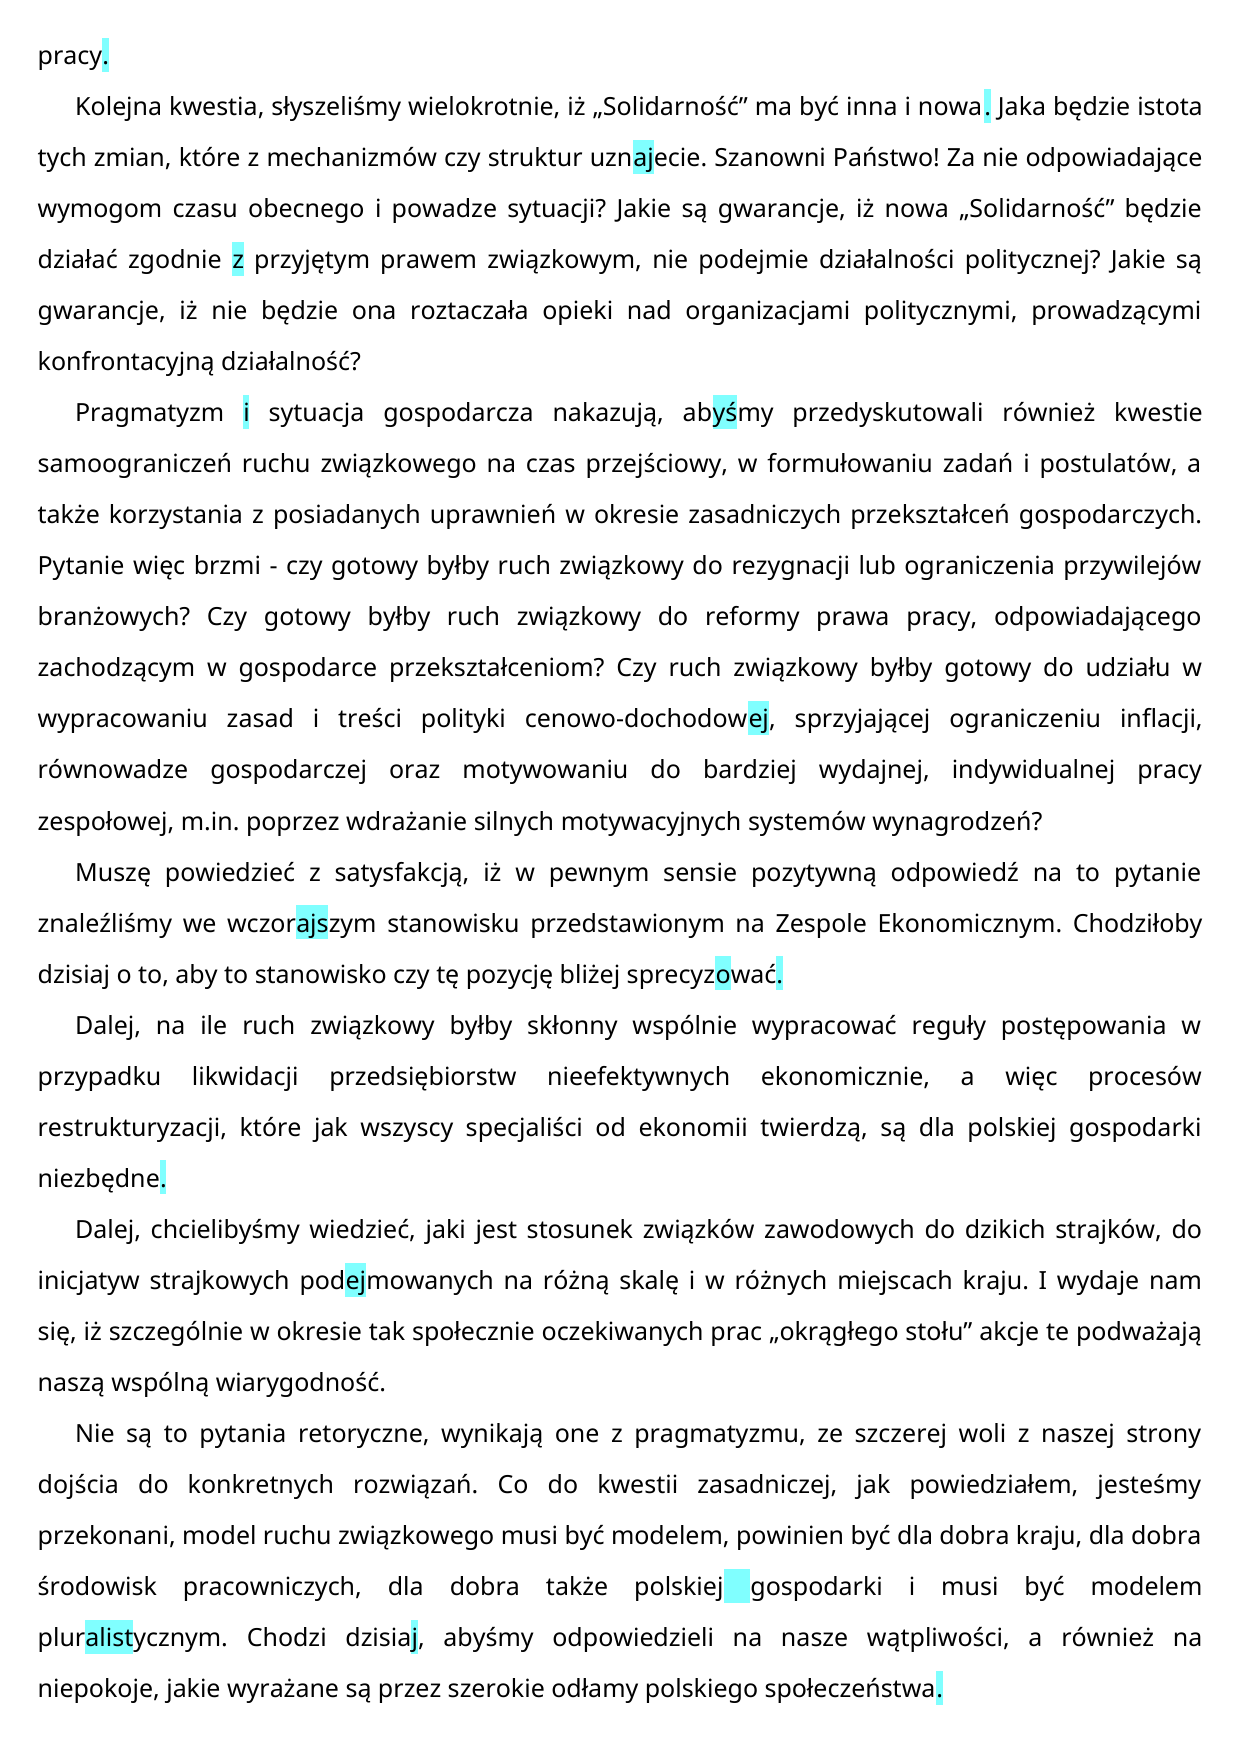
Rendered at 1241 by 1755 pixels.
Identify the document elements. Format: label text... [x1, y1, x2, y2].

text Pragmatyzm i sytuacja gospodarcza nakazują, abyśmy przedyskutowali również kwestie samoograniczeń ruchu związkowego na czas przejściowy, w formułowaniu zadań i postulatów, a także korzystania z posiadanych uprawnień w okresie zasadniczych przekształceń gospodarczych. Pytanie więc brzmi - czy gotowy byłby ruch związkowy do rezygnacji lub ograniczenia przywilejów branżowych? Czy gotowy byłby ruch związkowy do reformy prawa pracy, odpowiadającego zachodzącym w gospodarce przekształceniom? Czy ruch związkowy byłby gotowy do udziału w wypracowaniu zasad i treści polityki cenowo-dochodowej, sprzyjającej ograniczeniu inflacji, równowadze gospodarczej oraz motywowaniu do bardziej wydajnej, indywidualnej pracy zespołowej, m.in. poprzez wdrażanie silnych motywacyjnych systemów wynagrodzeń? [37, 395, 1203, 837]
text Dalej, na ile ruch związkowy byłby skłonny wspólnie wypracować reguły postępowania w przypadku likwidacji przedsiębiorstw nieefektywnych ekonomicznie, a więc procesów restrukturyzacji, które jak wszyscy specjaliści od ekonomii twierdzą, są dla polskiej gospodarki niezbędne. [37, 1007, 1203, 1194]
text Kolejna kwestia, słyszeliśmy wielokrotnie, iż „Solidarność” ma być inna i nowa. Jaka będzie istota tych zmian, które z mechanizmów czy struktur uznajecie. Szanowni Państwo! Za nie odpowiadające wymogom czasu obecnego i powadze sytuacji? Jakie są gwarancje, iż nowa „Solidarność” będzie działać zgodnie z przyjętym prawem związkowym, nie podejmie działalności politycznej? Jakie są gwarancje, iż nie będzie ona roztaczała opieki nad organizacjami politycznymi, prowadzącymi konfrontacyjną działalność? [37, 88, 1203, 378]
text pracy. [37, 37, 1203, 72]
text Muszę powiedzieć z satysfakcją, iż w pewnym sensie pozytywną odpowiedź na to pytanie znaleźliśmy we wczorajszym stanowisku przedstawionym na Zespole Ekonomicznym. Chodziłoby dzisiaj o to, aby to stanowisko czy tę pozycję bliżej sprecyzować. [37, 854, 1203, 990]
text Nie są to pytania retoryczne, wynikają one z pragmatyzmu, ze szczerej woli z naszej strony dojścia do konkretnych rozwiązań. Co do kwestii zasadniczej, jak powiedziałem, jesteśmy przekonani, model ruchu związkowego musi być modelem, powinien być dla dobra kraju, dla dobra środowisk pracowniczych, dla dobra także polskiej gospodarki i musi być modelem pluralistycznym. Chodzi dzisiaj, abyśmy odpowiedzieli na nasze wątpliwości, a również na niepokoje, jakie wyrażane są przez szerokie odłamy polskiego społeczeństwa. [37, 1416, 1203, 1705]
text Dalej, chcielibyśmy wiedzieć, jaki jest stosunek związków zawodowych do dzikich strajków, do inicjatyw strajkowych podejmowanych na różną skalę i w różnych miejscach kraju. I wydaje nam się, iż szczególnie w okresie tak społecznie oczekiwanych prac „okrągłego stołu” akcje te podważają naszą wspólną wiarygodność. [37, 1211, 1203, 1399]
